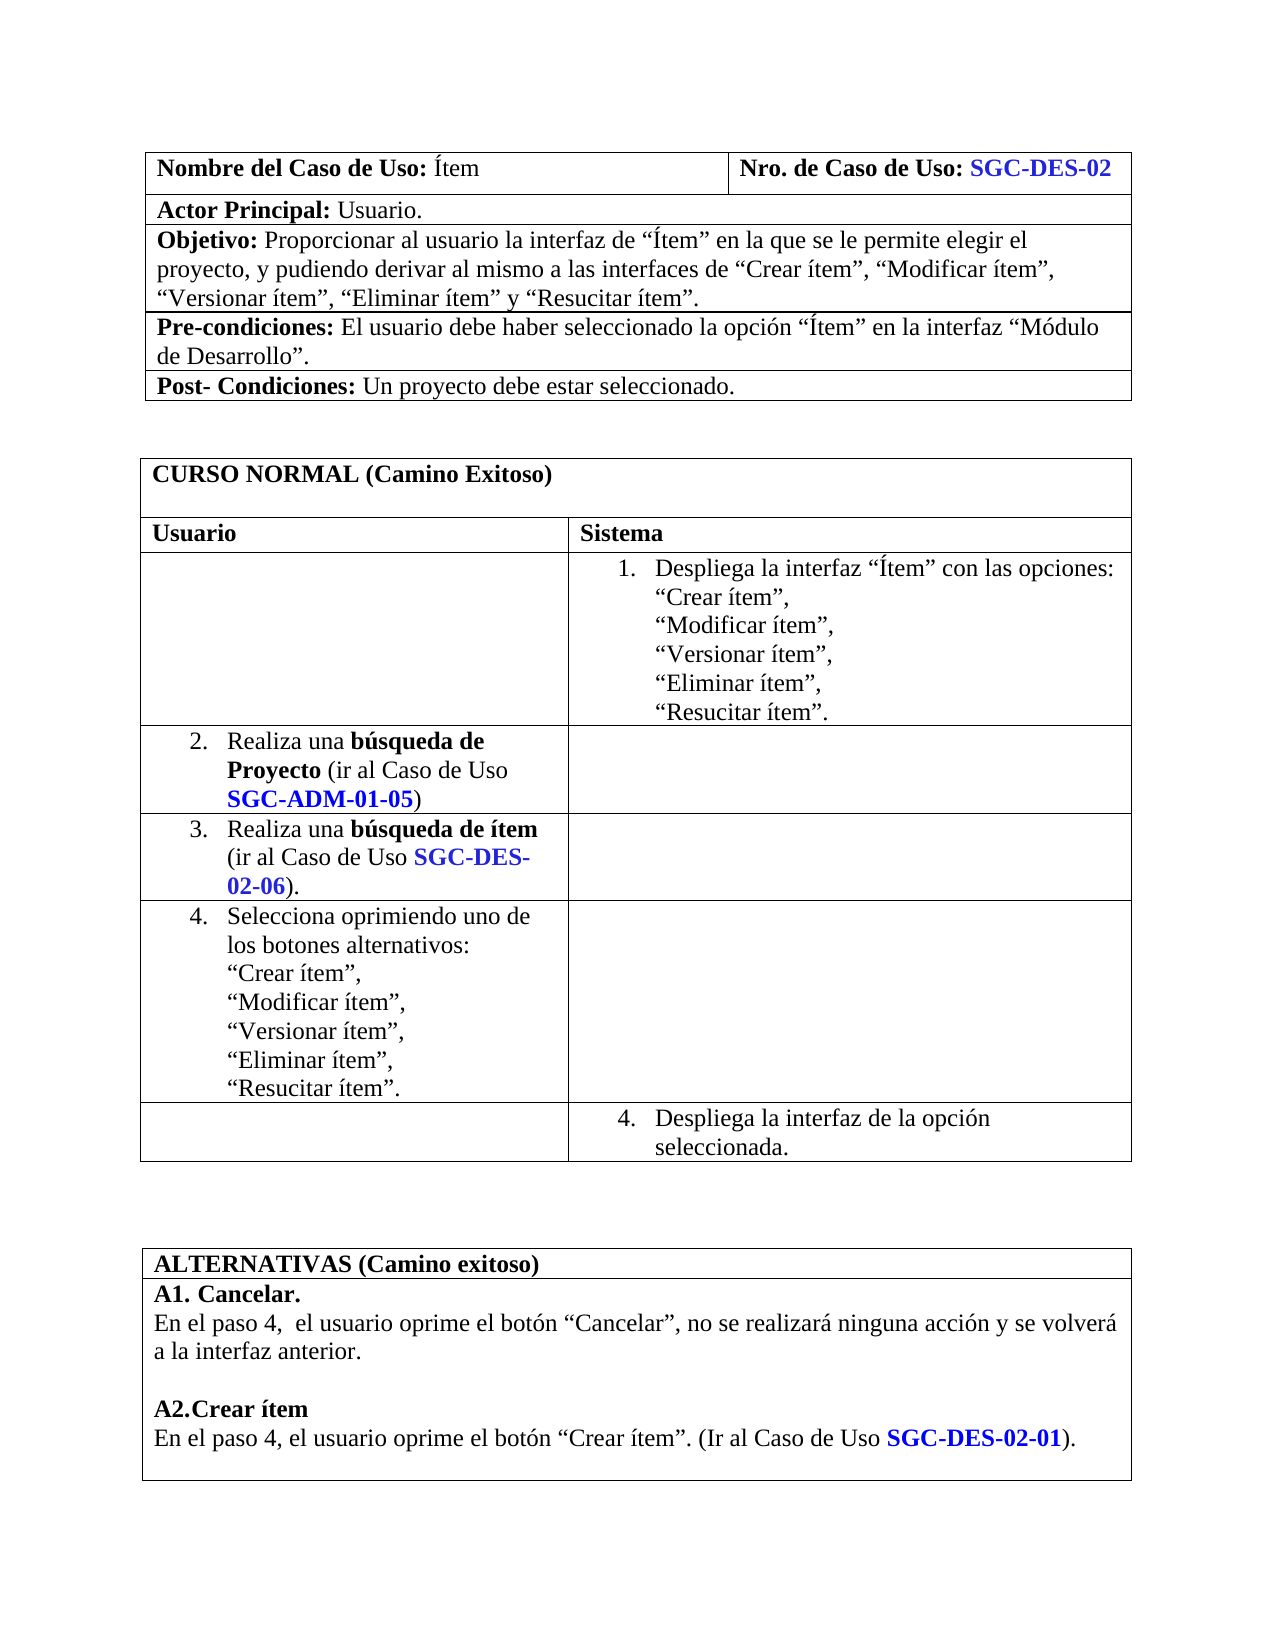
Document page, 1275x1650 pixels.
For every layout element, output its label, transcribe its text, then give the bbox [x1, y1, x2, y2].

table_cell Selecciona oprimiendo uno de los botones alternativos: “Crear ítem”, “Modificar ítem”, “Versionar ítem”, “Eliminar ítem”, “Resucitar ítem”. [141, 901, 568, 1102]
table_cell [141, 1103, 568, 1161]
table_cell Usuario [141, 518, 568, 552]
table_cell Actor Principal: Usuario. [146, 195, 1131, 224]
table_cell Despliega la interfaz “Ítem” con las opciones: “Crear ítem”, “Modificar ítem”, “Versionar ítem”, “Eliminar ítem”, “Resucitar ítem”. [569, 553, 1131, 725]
table_cell [569, 901, 1131, 1102]
table_cell Sistema [569, 518, 1131, 552]
table_cell [569, 726, 1131, 813]
table_cell Despliega la interfaz de la opción seleccionada. [569, 1103, 1131, 1161]
table_header ALTERNATIVAS (Camino exitoso) [143, 1249, 1131, 1278]
table_cell [569, 814, 1131, 900]
table_cell Realiza una búsqueda de Proyecto (ir al Caso de Uso SGC-ADM-01-05) [141, 726, 568, 813]
table_cell Realiza una búsqueda de ítem (ir al Caso de Uso SGC-DES-02-06). [141, 814, 568, 900]
table_cell Post- Condiciones: Un proyecto debe estar seleccionado. [146, 371, 1131, 400]
table_cell [141, 553, 568, 725]
table_header Nro. de Caso de Uso: SGC-DES-02 [729, 153, 1131, 194]
table_cell Objetivo: Proporcionar al usuario la interfaz de “Ítem” en la que se le permite elegir el proyecto, y pudiendo derivar al mismo a las interfaces de “Crear ítem”, “Modificar ítem”, “Versionar ítem”, “Eliminar ítem” y “Resucitar ítem”. [146, 225, 1131, 311]
table_header Nombre del Caso de Uso: Ítem [146, 153, 728, 194]
table_header CURSO NORMAL (Camino Exitoso) [141, 459, 1131, 517]
table_cell Cancelar. En el paso 4, el usuario oprime el botón “Cancelar”, no se realizará ninguna acción y se volverá a la interfaz anterior. Crear ítem En el paso 4, el usuario oprime el botón “Crear ítem”. (Ir al Caso de Uso SGC-DES-02-01). Modificar ítem En el paso 4, el usuario oprime el botón “Modificar ítem”. (Ir al Caso de Uso SGC-DES-02-02). Versionar ítem En el paso 4, el usuario oprime el botón “Versionar ítem”. (Ir al Caso de Uso SGC-DES-01-03). Eliminar ítem En el paso 4, el usuario oprime el botón “Eliminar ítem”. (Ir al Caso de Uso SGC-DES-01-04). Resucitar ítem En el paso 4, el usuario oprime el botón “Resucitar ítem”. (Ir al Caso de Uso SGC-DES-01-05). [143, 1279, 1131, 1480]
table_cell Pre-condiciones: El usuario debe haber seleccionado la opción “Ítem” en la interfaz “Módulo de Desarrollo”. [146, 313, 1131, 370]
